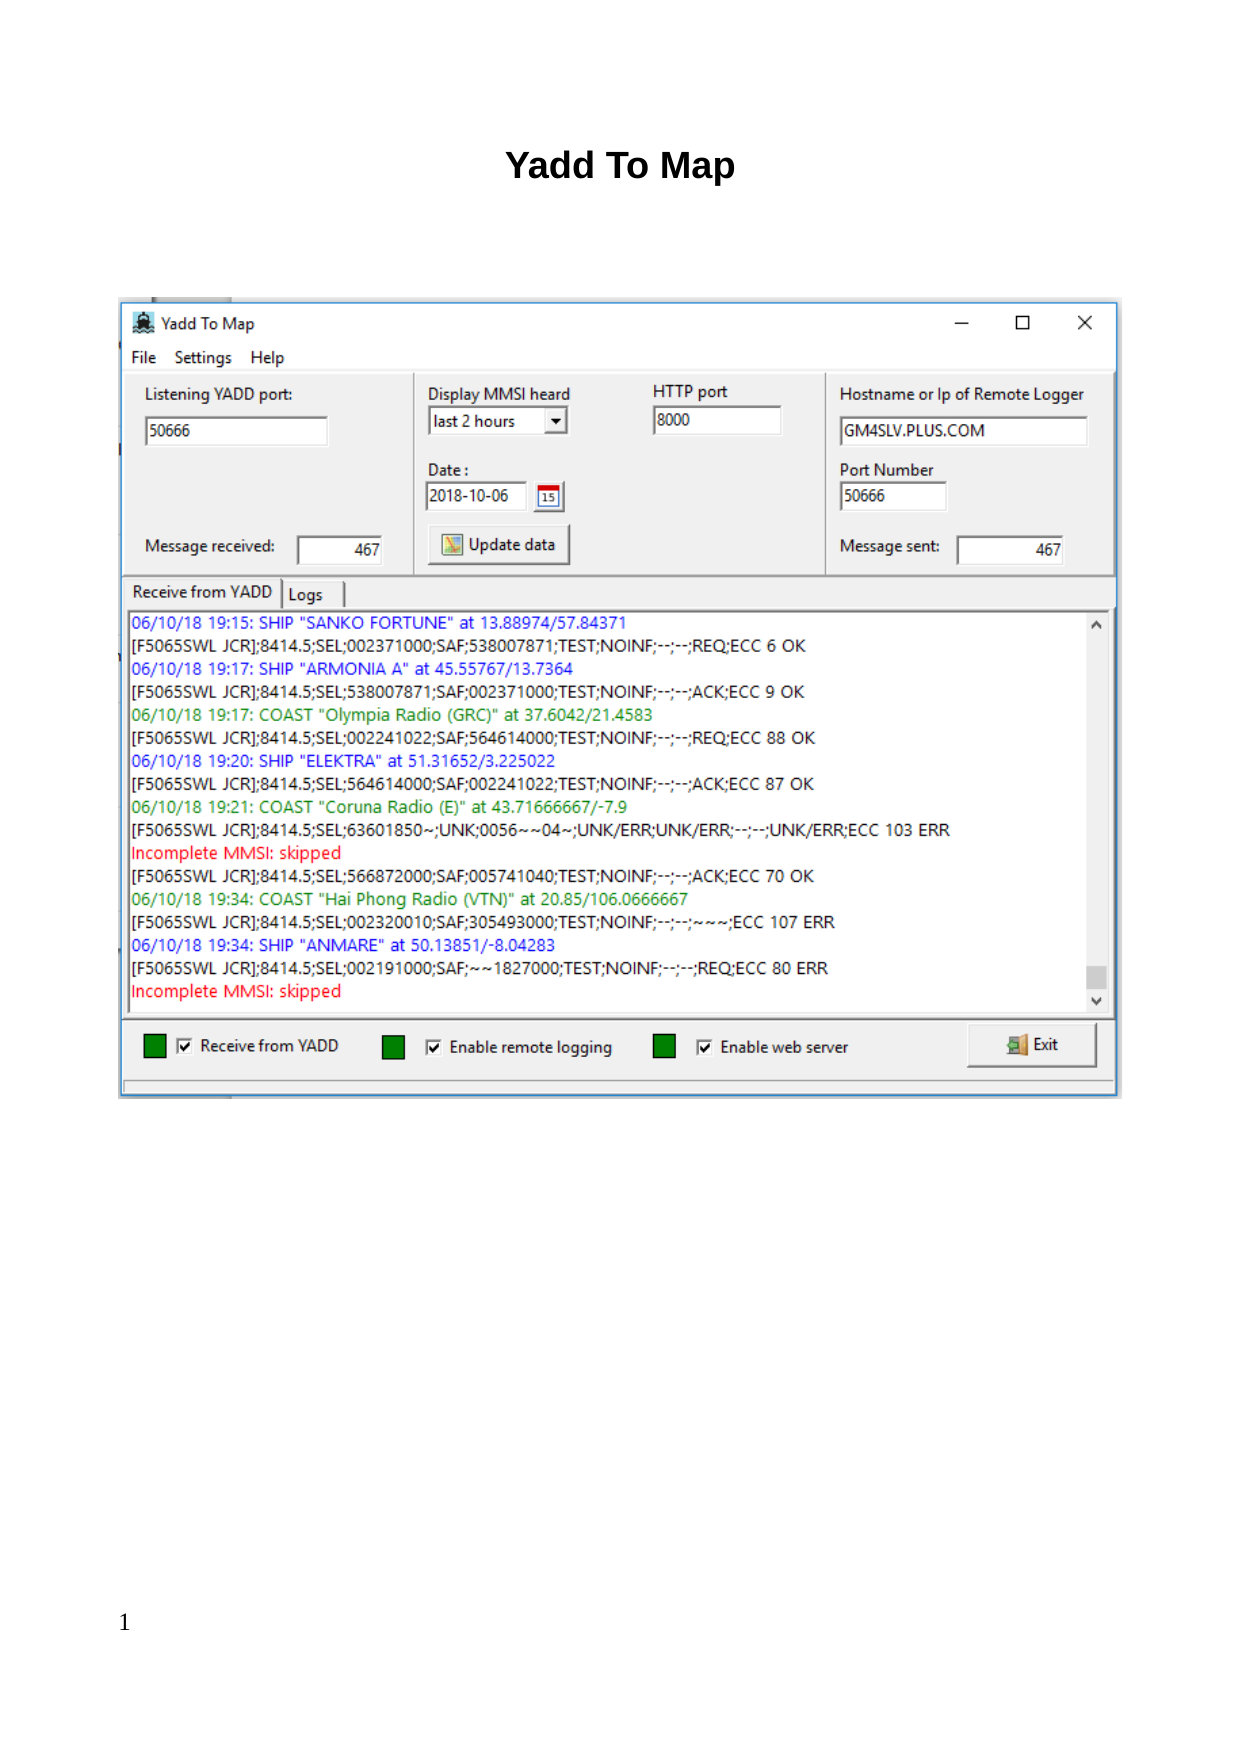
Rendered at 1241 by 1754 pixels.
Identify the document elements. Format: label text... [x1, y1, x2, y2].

picture [118, 297, 1123, 1099]
subtitle Yadd To Map [118, 143, 1122, 187]
